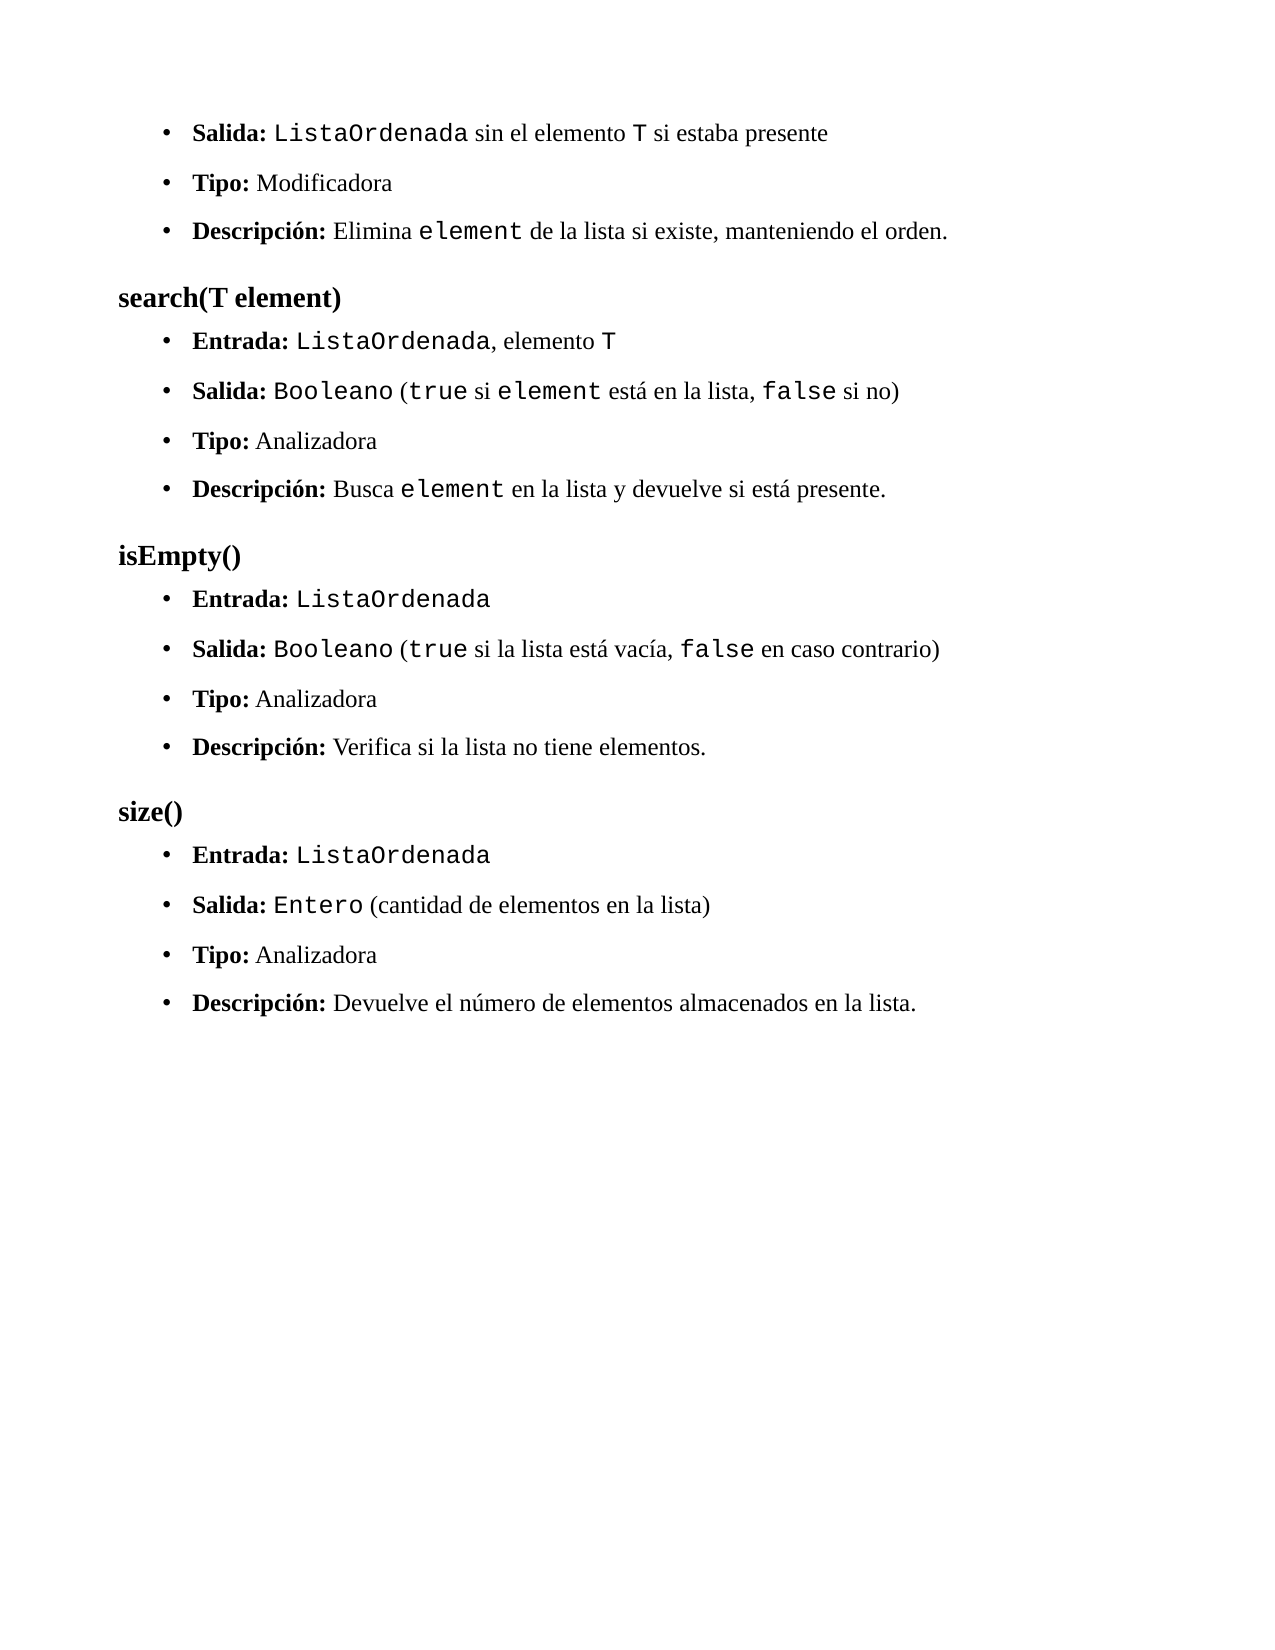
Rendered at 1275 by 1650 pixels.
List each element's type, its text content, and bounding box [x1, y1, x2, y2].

list Tipo: Analizadora [162, 426, 1157, 455]
list Entrada: ListaOrdenada, elemento T [162, 326, 1157, 357]
subtitle search(T element) [118, 280, 1157, 314]
list Entrada: ListaOrdenada [162, 840, 1157, 871]
list Salida: Entero (cantidad de elementos en la lista) [162, 890, 1157, 921]
list Salida: Booleano (true si la lista está vacía, false en caso contrario) [162, 634, 1157, 665]
list Descripción: Busca element en la lista y devuelve si está presente. [162, 474, 1157, 505]
list Descripción: Elimina element de la lista si existe, manteniendo el orden. [162, 216, 1157, 247]
subtitle isEmpty() [118, 538, 1157, 572]
subtitle size() [118, 794, 1157, 828]
list Tipo: Analizadora [162, 684, 1157, 713]
list Descripción: Verifica si la lista no tiene elementos. [162, 732, 1157, 761]
list Tipo: Analizadora [162, 940, 1157, 969]
list Descripción: Devuelve el número de elementos almacenados en la lista. [162, 988, 1157, 1017]
list Entrada: ListaOrdenada [162, 584, 1157, 615]
list Tipo: Modificadora [162, 168, 1157, 197]
list Salida: ListaOrdenada sin el elemento T si estaba presente [162, 118, 1157, 149]
list Salida: Booleano (true si element está en la lista, false si no) [162, 376, 1157, 407]
